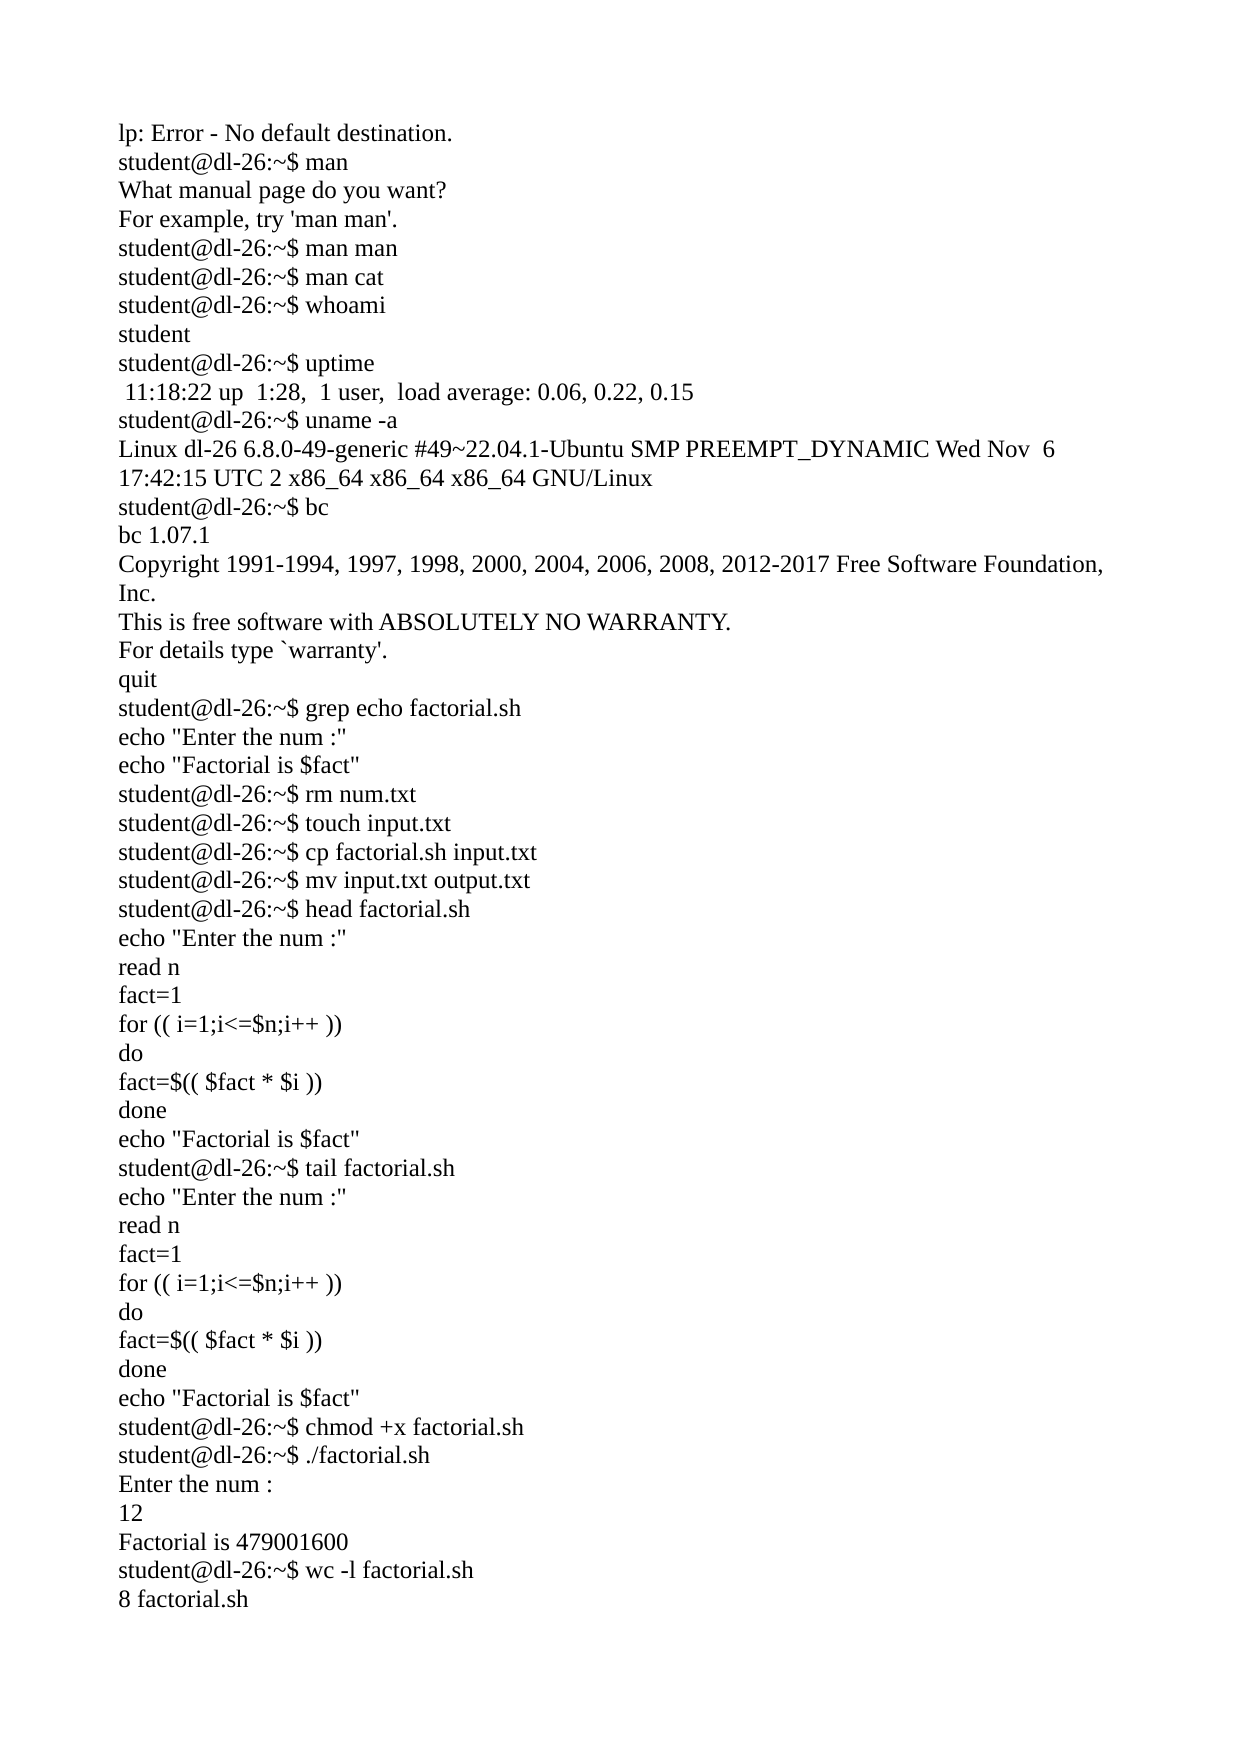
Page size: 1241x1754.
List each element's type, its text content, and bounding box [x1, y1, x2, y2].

text 12 [118, 1498, 1122, 1527]
text Enter the num : [118, 1469, 1122, 1498]
text For example, try 'man man'. [118, 204, 1122, 233]
text fact=1 [118, 1239, 1122, 1268]
text do [118, 1297, 1122, 1326]
text done [118, 1354, 1122, 1383]
text student@dl-26:~$ uname -a [118, 406, 1122, 434]
text echo "Factorial is $fact" [118, 751, 1122, 779]
text student@dl-26:~$ man man [118, 233, 1122, 262]
text lp: Error - No default destination. [118, 118, 1122, 147]
text This is free software with ABSOLUTELY NO WARRANTY. [118, 607, 1122, 636]
text What manual page do you want? [118, 176, 1122, 204]
text for (( i=1;i<=$n;i++ )) [118, 1268, 1122, 1297]
text echo "Factorial is $fact" [118, 1383, 1122, 1412]
text 11:18:22 up 1:28, 1 user, load average: 0.06, 0.22, 0.15 [118, 377, 1122, 406]
text bc 1.07.1 [118, 521, 1122, 549]
text for (( i=1;i<=$n;i++ )) [118, 1009, 1122, 1038]
text 8 factorial.sh [118, 1584, 1122, 1613]
text quit [118, 664, 1122, 693]
text fact=$(( $fact * $i )) [118, 1326, 1122, 1354]
text Linux dl-26 6.8.0-49-generic #49~22.04.1-Ubuntu SMP PREEMPT_DYNAMIC Wed Nov 6 17:42:15 UTC 2 x86_64 x86_64 x86_64 GNU/Linux [118, 434, 1122, 492]
text echo "Enter the num :" [118, 722, 1122, 751]
text student@dl-26:~$ whoami [118, 291, 1122, 319]
text student@dl-26:~$ man [118, 147, 1122, 176]
text student@dl-26:~$ cp factorial.sh input.txt [118, 837, 1122, 866]
text fact=$(( $fact * $i )) [118, 1067, 1122, 1096]
text read n [118, 952, 1122, 981]
text student@dl-26:~$ uptime [118, 348, 1122, 377]
text student@dl-26:~$ rm num.txt [118, 779, 1122, 808]
text student [118, 319, 1122, 348]
text done [118, 1096, 1122, 1124]
text student@dl-26:~$ mv input.txt output.txt [118, 866, 1122, 894]
text student@dl-26:~$ grep echo factorial.sh [118, 693, 1122, 722]
text student@dl-26:~$ bc [118, 492, 1122, 521]
text student@dl-26:~$ chmod +x factorial.sh [118, 1412, 1122, 1441]
text echo "Factorial is $fact" [118, 1124, 1122, 1153]
text do [118, 1038, 1122, 1067]
text fact=1 [118, 981, 1122, 1009]
text student@dl-26:~$ touch input.txt [118, 808, 1122, 837]
text student@dl-26:~$ tail factorial.sh [118, 1153, 1122, 1182]
text Copyright 1991-1994, 1997, 1998, 2000, 2004, 2006, 2008, 2012-2017 Free Software Foundation, Inc. [118, 549, 1122, 607]
text Factorial is 479001600 [118, 1527, 1122, 1556]
text read n [118, 1211, 1122, 1239]
text student@dl-26:~$ wc -l factorial.sh [118, 1556, 1122, 1584]
text student@dl-26:~$ head factorial.sh [118, 894, 1122, 923]
text student@dl-26:~$ man cat [118, 262, 1122, 291]
text echo "Enter the num :" [118, 923, 1122, 952]
text For details type `warranty'. [118, 636, 1122, 664]
text echo "Enter the num :" [118, 1182, 1122, 1211]
text student@dl-26:~$ ./factorial.sh [118, 1441, 1122, 1469]
